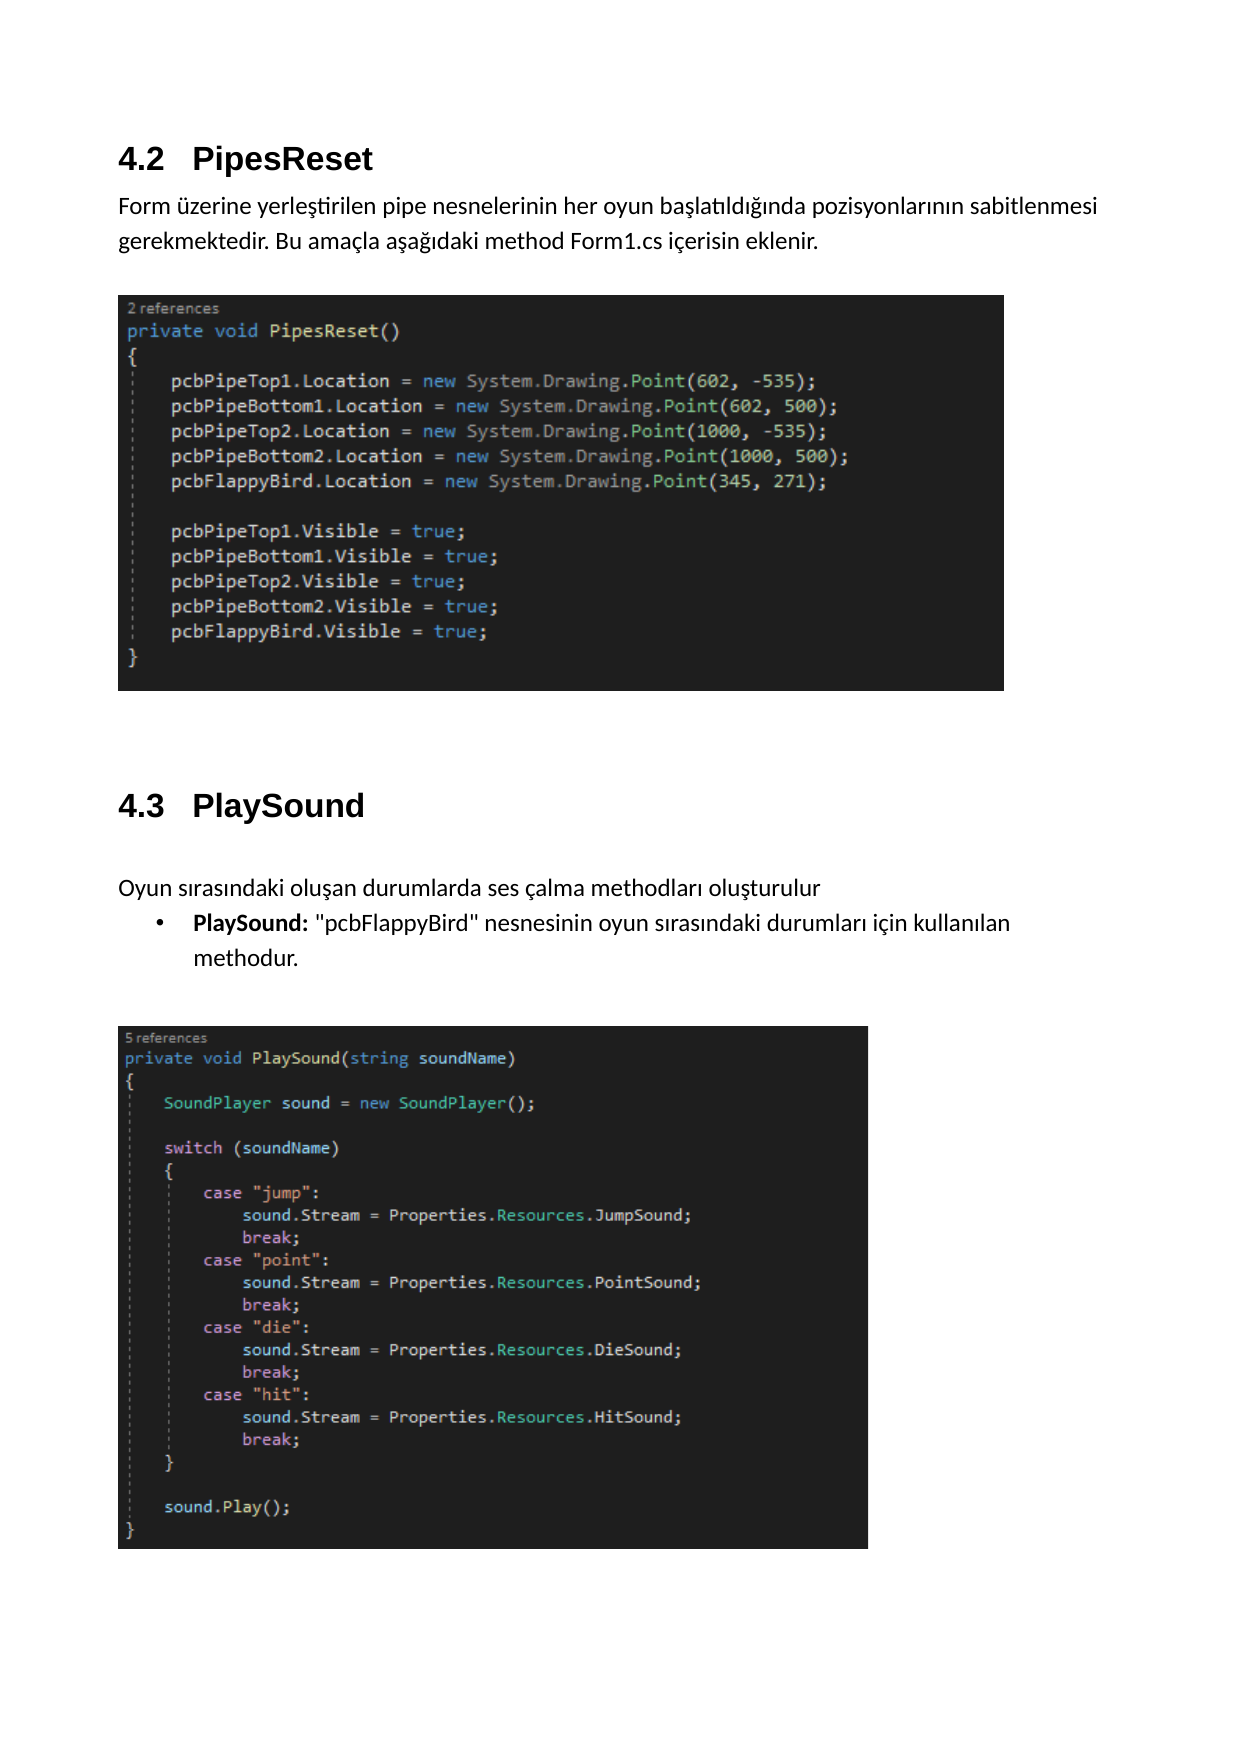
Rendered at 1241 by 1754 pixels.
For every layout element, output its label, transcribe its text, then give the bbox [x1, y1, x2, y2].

text Form üzerine yerleştirilen pipe nesnelerinin her oyun başlatıldığında pozisyonlarının sabitlenmesi gerekmektedir. Bu amaçla aşağıdaki method Form1.cs içerisin eklenir. [118, 190, 1122, 256]
subtitle PlaySound [118, 786, 1122, 824]
text Oyun sırasındaki oluşan durumlarda ses çalma methodları oluşturulur [118, 872, 1122, 902]
picture [118, 295, 1004, 691]
subtitle PipesReset [118, 139, 1122, 178]
picture [118, 1026, 869, 1549]
list PlaySound: "pcbFlappyBird" nesnesinin oyun sırasındaki durumları için kullanılan methodur. [156, 907, 1122, 972]
